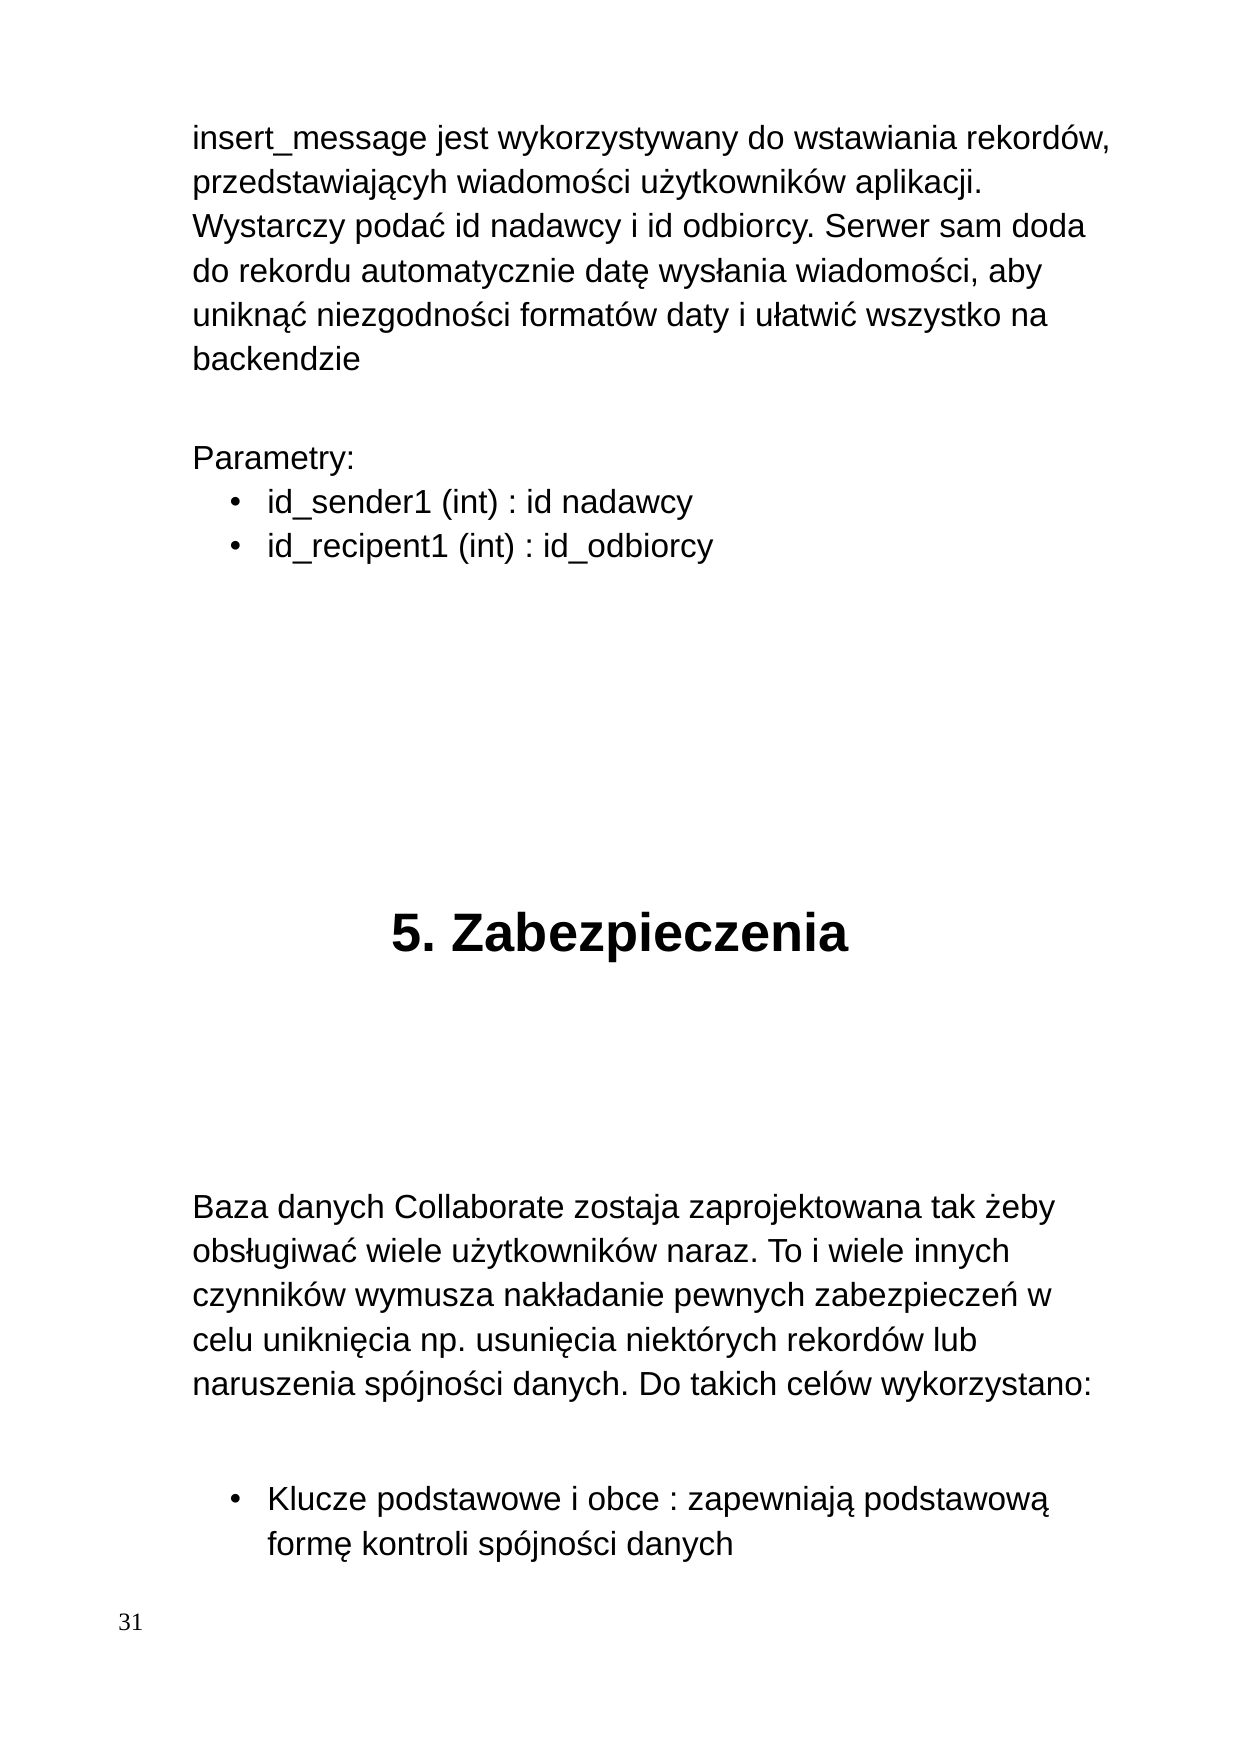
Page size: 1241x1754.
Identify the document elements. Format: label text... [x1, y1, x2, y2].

list id_recipent1 (int) : id_odbiorcy [229, 527, 1122, 565]
list id_sender1 (int) : id nadawcy [229, 482, 1122, 521]
list Klucze podstawowe i obce : zapewniają podstawową formę kontroli spójności danych [229, 1479, 1122, 1562]
list 5. Zabezpieczenia [118, 901, 1122, 963]
text Baza danych Collaborate zostaja zaprojektowana tak żeby obsługiwać wiele użytkowników naraz. To i wiele innych czynników wymusza nakładanie pewnych zabezpieczeń w celu uniknięcia np. usunięcia niektórych rekordów lub naruszenia spójności danych. Do takich celów wykorzystano: [118, 1187, 1122, 1402]
text Parametry: [118, 438, 1122, 477]
text insert_message jest wykorzystywany do wstawiania rekordów, przedstawiającyh wiadomości użytkowników aplikacji. Wystarczy podać id nadawcy i id odbiorcy. Serwer sam doda do rekordu automatycznie datę wysłania wiadomości, aby uniknąć niezgodności formatów daty i ułatwić wszystko na backendzie [118, 118, 1122, 377]
